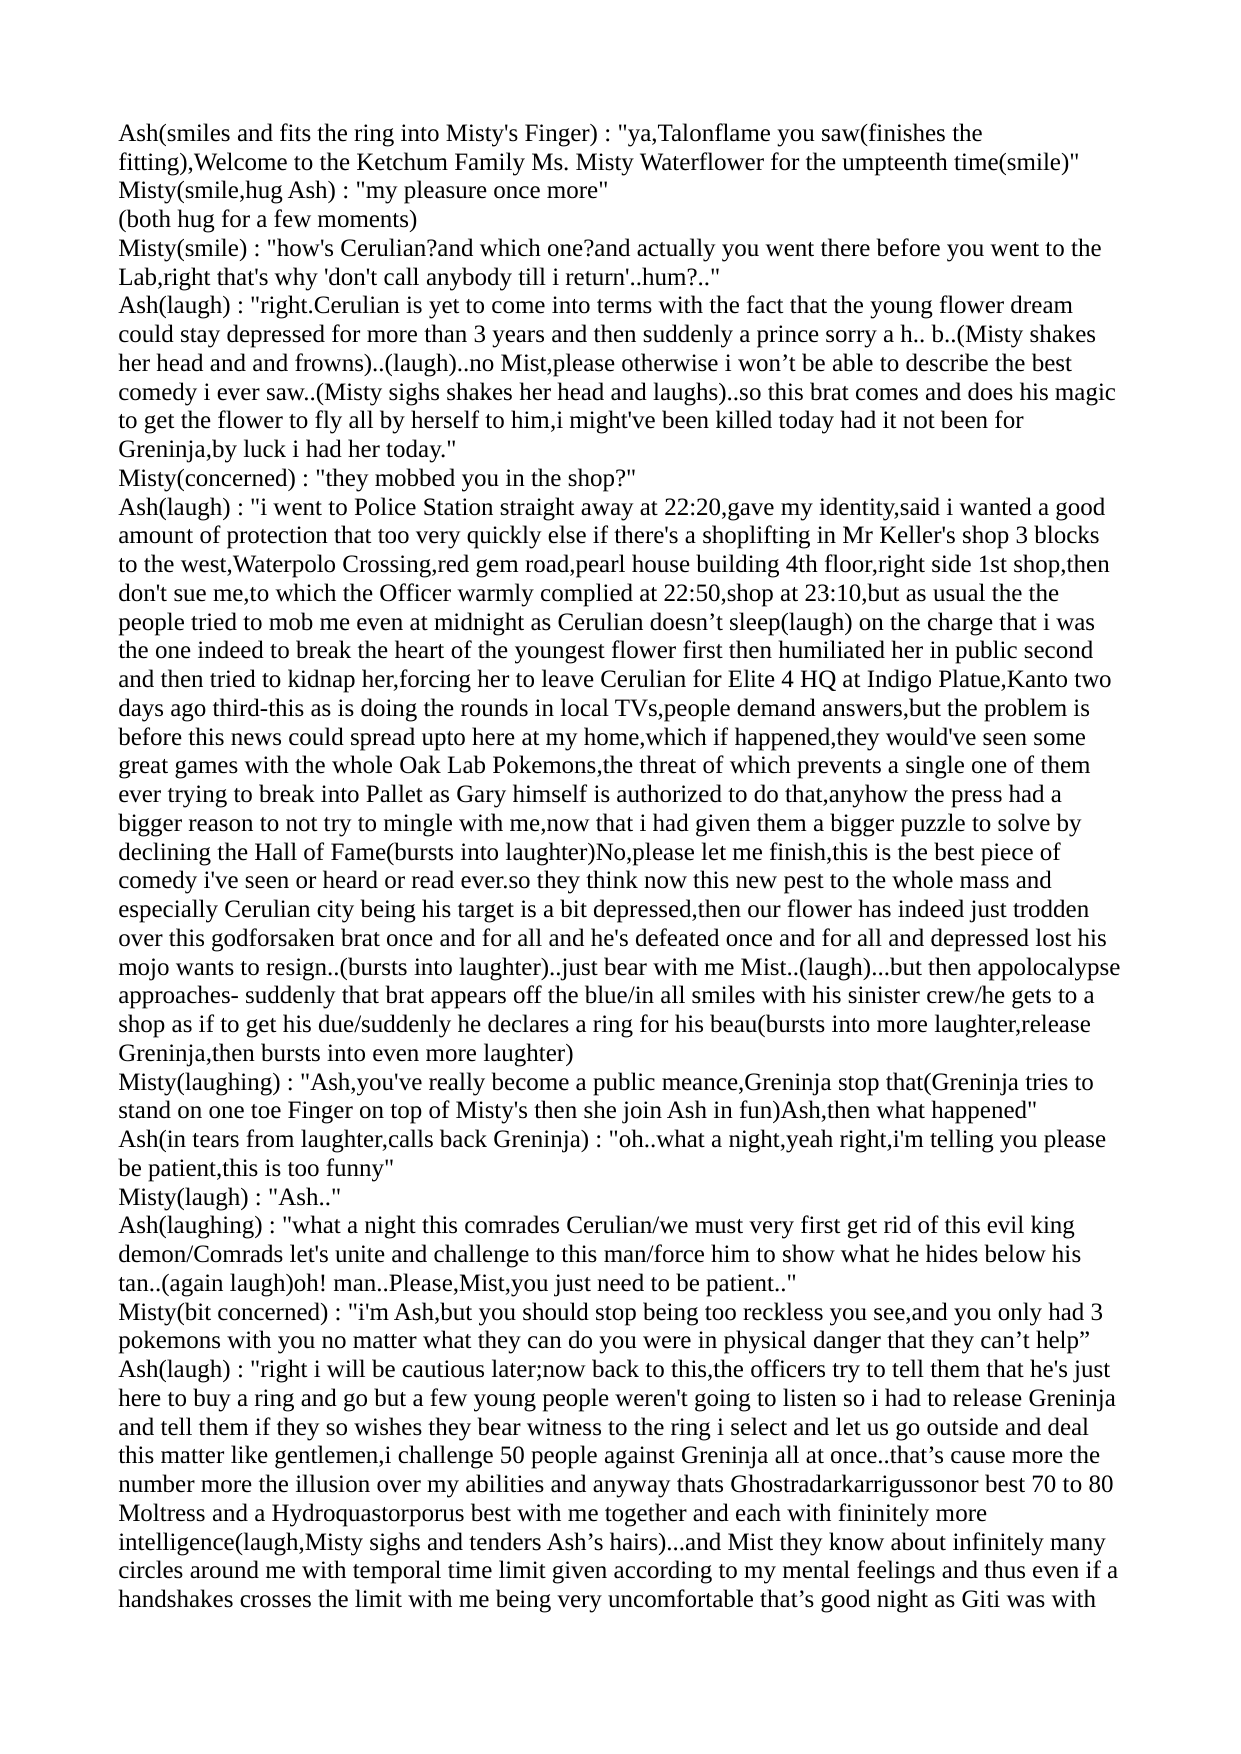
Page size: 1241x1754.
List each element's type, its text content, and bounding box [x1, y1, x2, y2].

text Ash(laughing) : "what a night this comrades Cerulian/we must very first get rid of this evil king demon/Comrads let's unite and challenge to this man/force him to show what he hides below his tan..(again laugh)oh! man..Please,Mist,you just need to be patient.." [118, 1211, 1122, 1297]
text Ash(in tears from laughter,calls back Greninja) : "oh..what a night,yeah right,i'm telling you please be patient,this is too funny" [118, 1124, 1122, 1182]
text (both hug for a few moments) [118, 204, 1122, 233]
text Misty(laughing) : "Ash,you've really become a public meance,Greninja stop that(Greninja tries to stand on one toe Finger on top of Misty's then she join Ash in fun)Ash,then what happened" [118, 1067, 1122, 1124]
text Ash(laugh) : "i went to Police Station straight away at 22:20,gave my identity,said i wanted a good amount of protection that too very quickly else if there's a shoplifting in Mr Keller's shop 3 blocks to the west,Waterpolo Crossing,red gem road,pearl house building 4th floor,right side 1st shop,then don't sue me,to which the Officer warmly complied at 22:50,shop at 23:10,but as usual the the people tried to mob me even at midnight as Cerulian doesn’t sleep(laugh) on the charge that i was the one indeed to break the heart of the youngest flower first then humiliated her in public second and then tried to kidnap her,forcing her to leave Cerulian for Elite 4 HQ at Indigo Platue,Kanto two days ago third-this as is doing the rounds in local TVs,people demand answers,but the problem is before this news could spread upto here at my home,which if happened,they would've seen some great games with the whole Oak Lab Pokemons,the threat of which prevents a single one of them ever trying to break into Pallet as Gary himself is authorized to do that,anyhow the press had a bigger reason to not try to mingle with me,now that i had given them a bigger puzzle to solve by declining the Hall of Fame(bursts into laughter)No,please let me finish,this is the best piece of comedy i've seen or heard or read ever.so they think now this new pest to the whole mass and especially Cerulian city being his target is a bit depressed,then our flower has indeed just trodden over this godforsaken brat once and for all and he's defeated once and for all and depressed lost his mojo wants to resign..(bursts into laughter)..just bear with me Mist..(laugh)...but then appolocalypse approaches- suddenly that brat appears off the blue/in all smiles with his sinister crew/he gets to a shop as if to get his due/suddenly he declares a ring for his beau(bursts into more laughter,release Greninja,then bursts into even more laughter) [118, 492, 1122, 1067]
text Ash(smiles and fits the ring into Misty's Finger) : "ya,Talonflame you saw(finishes the fitting),Welcome to the Ketchum Family Ms. Misty Waterflower for the umpteenth time(smile)" [118, 118, 1122, 176]
text Ash(laugh) : "right i will be cautious later;now back to this,the officers try to tell them that he's just here to buy a ring and go but a few young people weren't going to listen so i had to release Greninja and tell them if they so wishes they bear witness to the ring i select and let us go outside and deal this matter like gentlemen,i challenge 50 people against Greninja all at once..that’s cause more the number more the illusion over my abilities and anyway thats Ghostradarkarrigussonor best 70 to 80 Moltress and a Hydroquastorporus best with me together and each with fininitely more intelligence(laugh,Misty sighs and tenders Ash’s hairs)...and Mist they know about infinitely many circles around me with temporal time limit given according to my mental feelings and thus even if a handshakes crosses the limit with me being very uncomfortable that’s good night as Giti was with [118, 1354, 1122, 1613]
text Misty(bit concerned) : "i'm Ash,but you should stop being too reckless you see,and you only had 3 pokemons with you no matter what they can do you were in physical danger that they can’t help” [118, 1297, 1122, 1354]
text Misty(concerned) : "they mobbed you in the shop?" [118, 463, 1122, 492]
text Misty(smile) : "how's Cerulian?and which one?and actually you went there before you went to the Lab,right that's why 'don't call anybody till i return'..hum?.." [118, 233, 1122, 291]
text Misty(laugh) : "Ash.." [118, 1182, 1122, 1211]
text Ash(laugh) : "right.Cerulian is yet to come into terms with the fact that the young flower dream could stay depressed for more than 3 years and then suddenly a prince sorry a h.. b..(Misty shakes her head and and frowns)..(laugh)..no Mist,please otherwise i won’t be able to describe the best comedy i ever saw..(Misty sighs shakes her head and laughs)..so this brat comes and does his magic to get the flower to fly all by herself to him,i might've been killed today had it not been for Greninja,by luck i had her today." [118, 291, 1122, 463]
text Misty(smile,hug Ash) : "my pleasure once more" [118, 176, 1122, 204]
